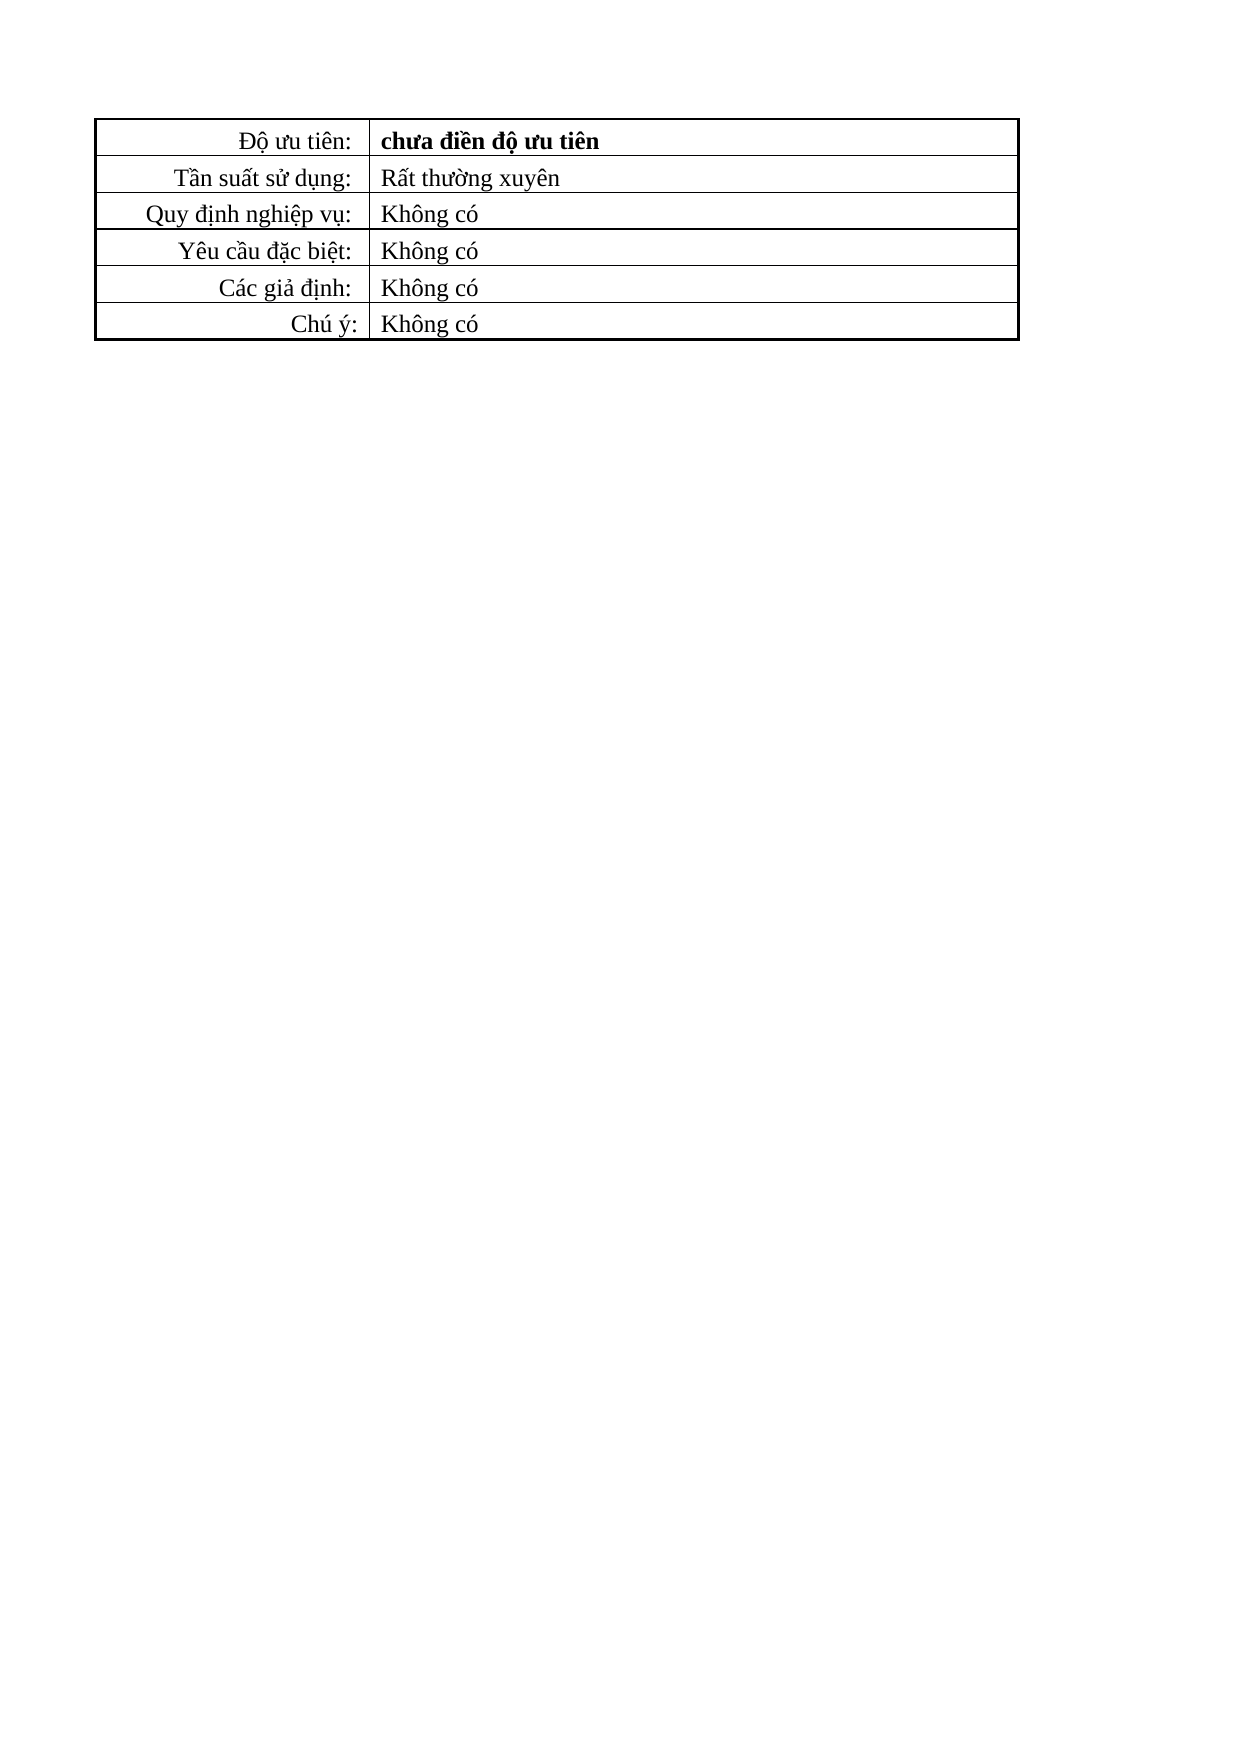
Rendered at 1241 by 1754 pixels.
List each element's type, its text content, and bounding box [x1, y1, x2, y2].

table_cell Độ ưu tiên: [97, 120, 369, 155]
table_cell Tần suất sử dụng: [97, 156, 369, 191]
table_cell Các giả định: [97, 266, 369, 301]
table_cell Không có [370, 193, 1017, 228]
table_cell Quy định nghiệp vụ: [97, 193, 369, 228]
table_cell Không có [370, 266, 1017, 301]
table_cell Chú ý: [97, 303, 369, 338]
table_cell Rất thường xuyên [370, 156, 1017, 191]
table_cell Yêu cầu đặc biệt: [97, 230, 369, 265]
table_cell Không có [370, 303, 1017, 338]
table_cell chưa điền độ ưu tiên [370, 120, 1017, 155]
table_cell Không có [370, 230, 1017, 265]
